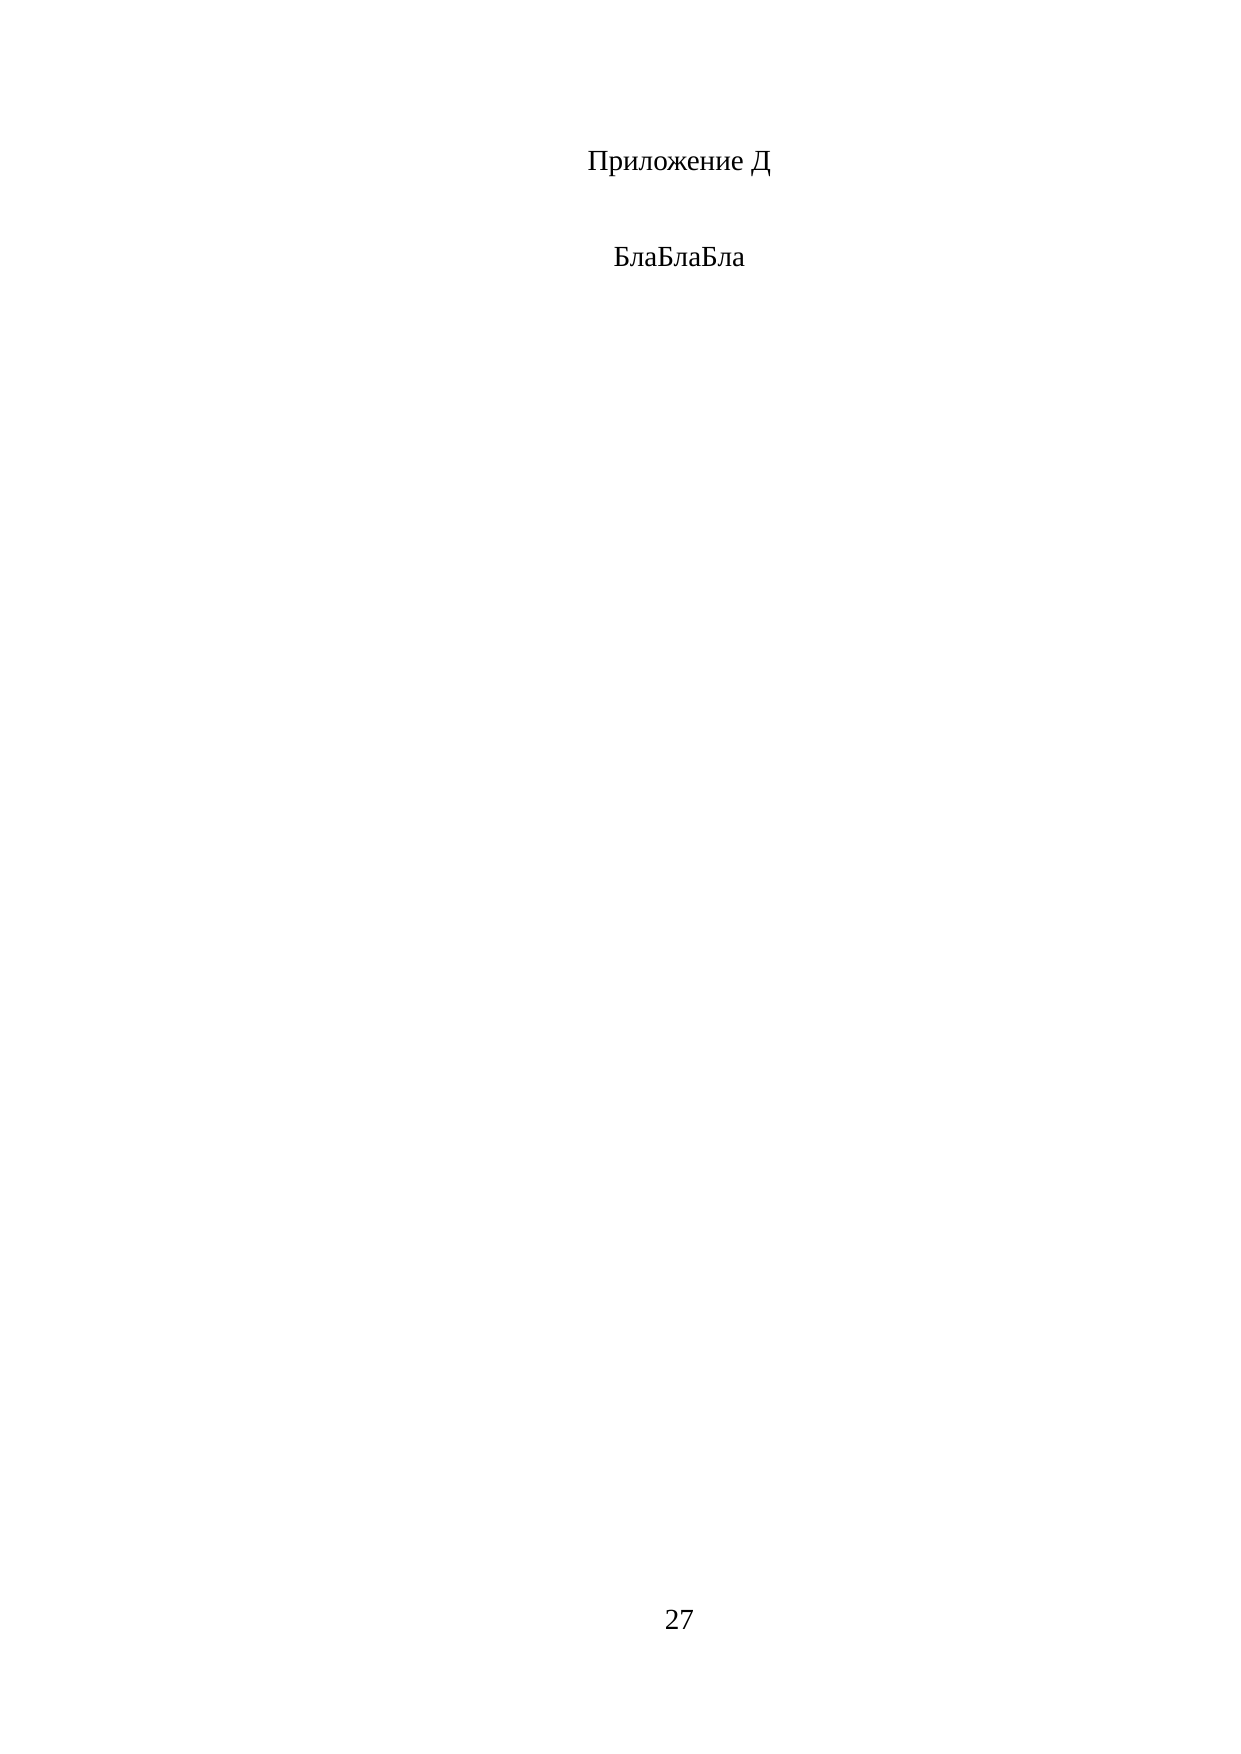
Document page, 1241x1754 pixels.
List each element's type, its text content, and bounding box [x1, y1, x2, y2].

text БлаБлаБла [177, 239, 1181, 273]
subtitle Приложение Д [177, 143, 1181, 177]
